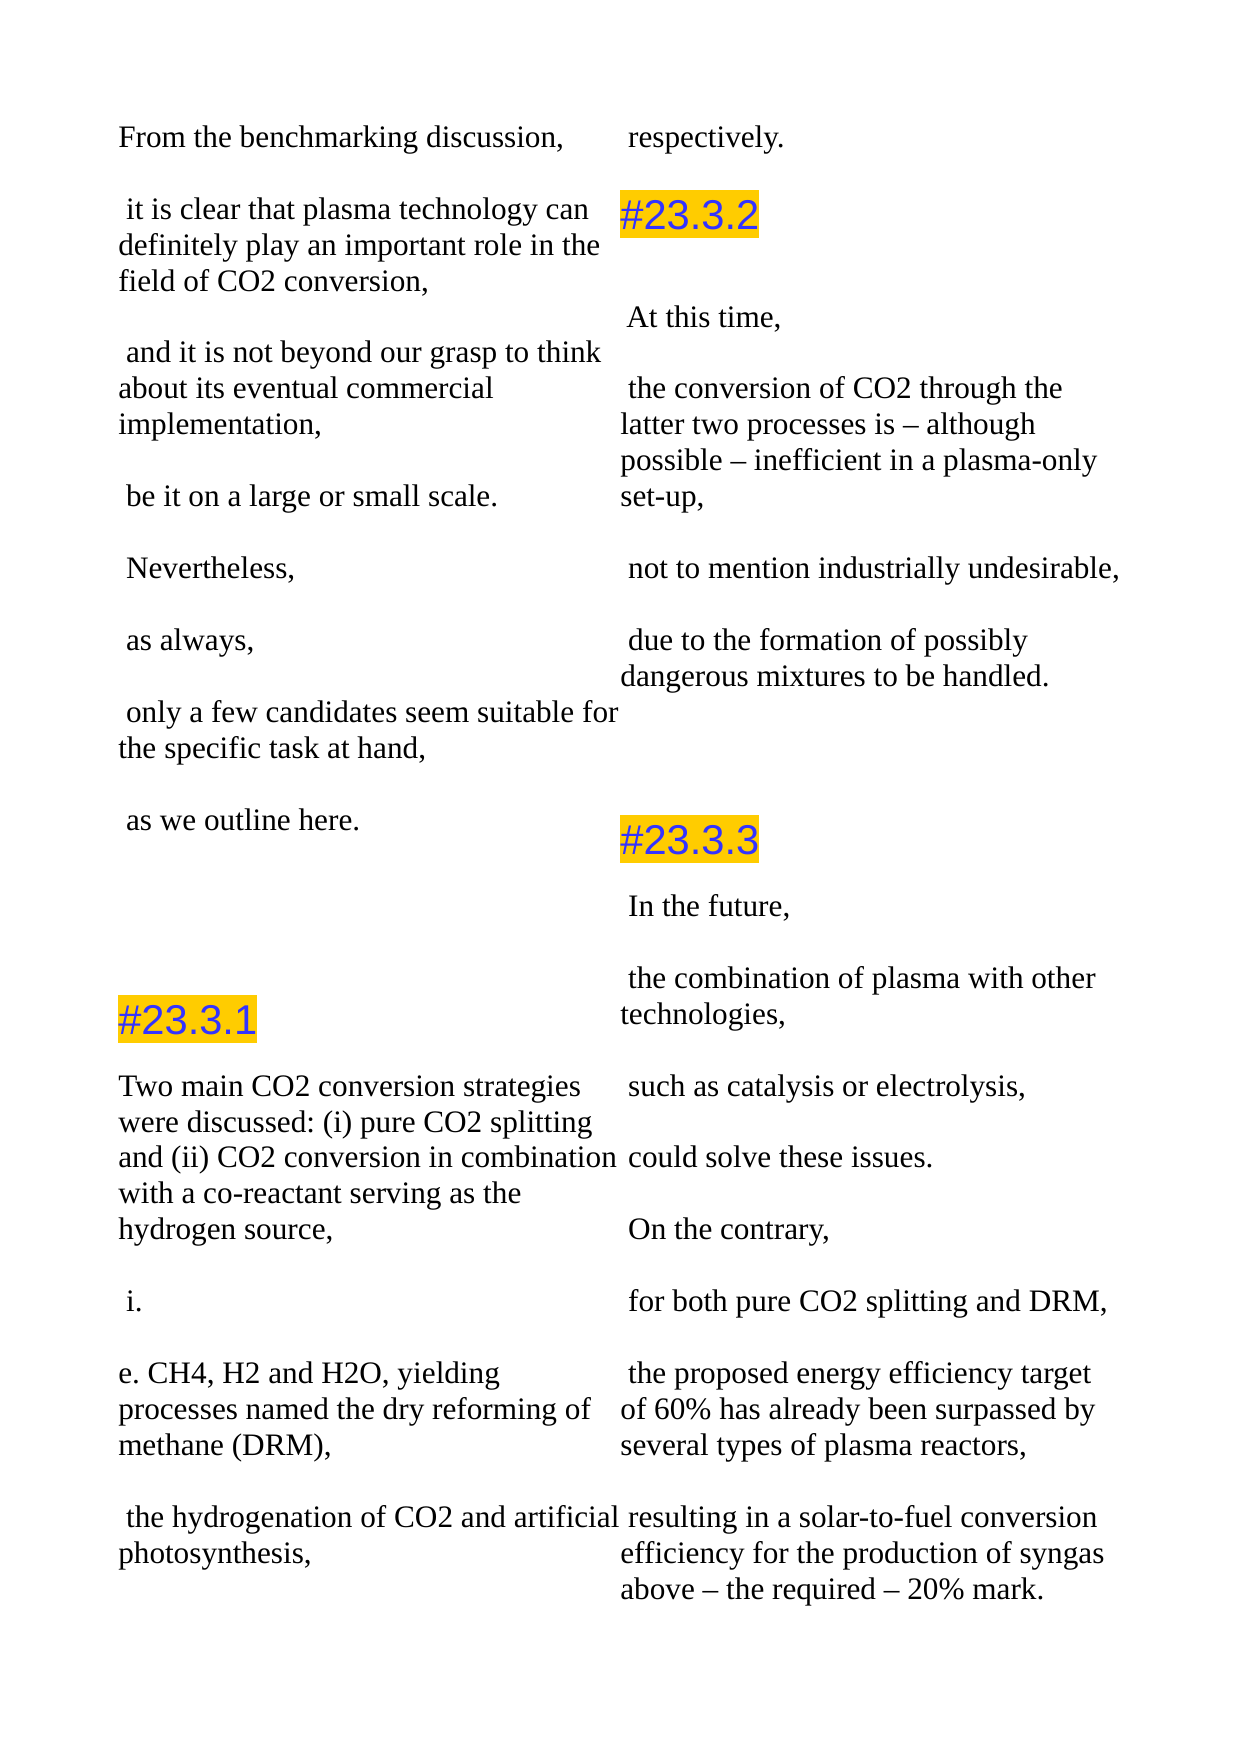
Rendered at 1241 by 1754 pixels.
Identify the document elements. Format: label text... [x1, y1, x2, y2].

text the proposed energy efficiency target of 60% has already been surpassed by several types of plasma reactors, [620, 1354, 1122, 1462]
text #23.3.1 [118, 995, 620, 1043]
text #23.3.2 [620, 190, 1122, 238]
text From the benchmarking discussion, [118, 118, 620, 154]
text the conversion of CO2 through the latter two processes is – although possible – inefficient in a plasma-only set-up, [620, 370, 1122, 513]
text In the future, [620, 887, 1122, 923]
text At this time, [620, 298, 1122, 334]
text such as catalysis or electrolysis, [620, 1067, 1122, 1103]
text the hydrogenation of CO2 and artificial photosynthesis, [118, 1498, 620, 1570]
text the combination of plasma with other technologies, [620, 959, 1122, 1031]
text and it is not beyond our grasp to think about its eventual commercial implementation, [118, 334, 620, 442]
text could solve these issues. [620, 1139, 1122, 1175]
text for both pure CO2 splitting and DRM, [620, 1282, 1122, 1318]
text resulting in a solar-to-fuel conversion efficiency for the production of syngas above – the required – 20% mark. [620, 1498, 1122, 1606]
text e. CH4, H2 and H2O, yielding processes named the dry reforming of methane (DRM), [118, 1354, 620, 1462]
text #23.3.3 [620, 815, 1122, 863]
text i. [118, 1282, 620, 1318]
text it is clear that plasma technology can definitely play an important role in the field of CO2 conversion, [118, 190, 620, 298]
text not to mention industrially undesirable, [620, 549, 1122, 585]
text due to the formation of possibly dangerous mixtures to be handled. [620, 621, 1122, 693]
text as always, [118, 621, 620, 657]
text only a few candidates seem suitable for the specific task at hand, [118, 693, 620, 765]
text On the contrary, [620, 1211, 1122, 1247]
text Nevertheless, [118, 549, 620, 585]
text be it on a large or small scale. [118, 477, 620, 513]
text as we outline here. [118, 801, 620, 837]
text respectively. [620, 118, 1122, 154]
text Two main CO2 conversion strategies were discussed: (i) pure CO2 splitting and (ii) CO2 conversion in combination with a co-reactant serving as the hydrogen source, [118, 1067, 620, 1247]
